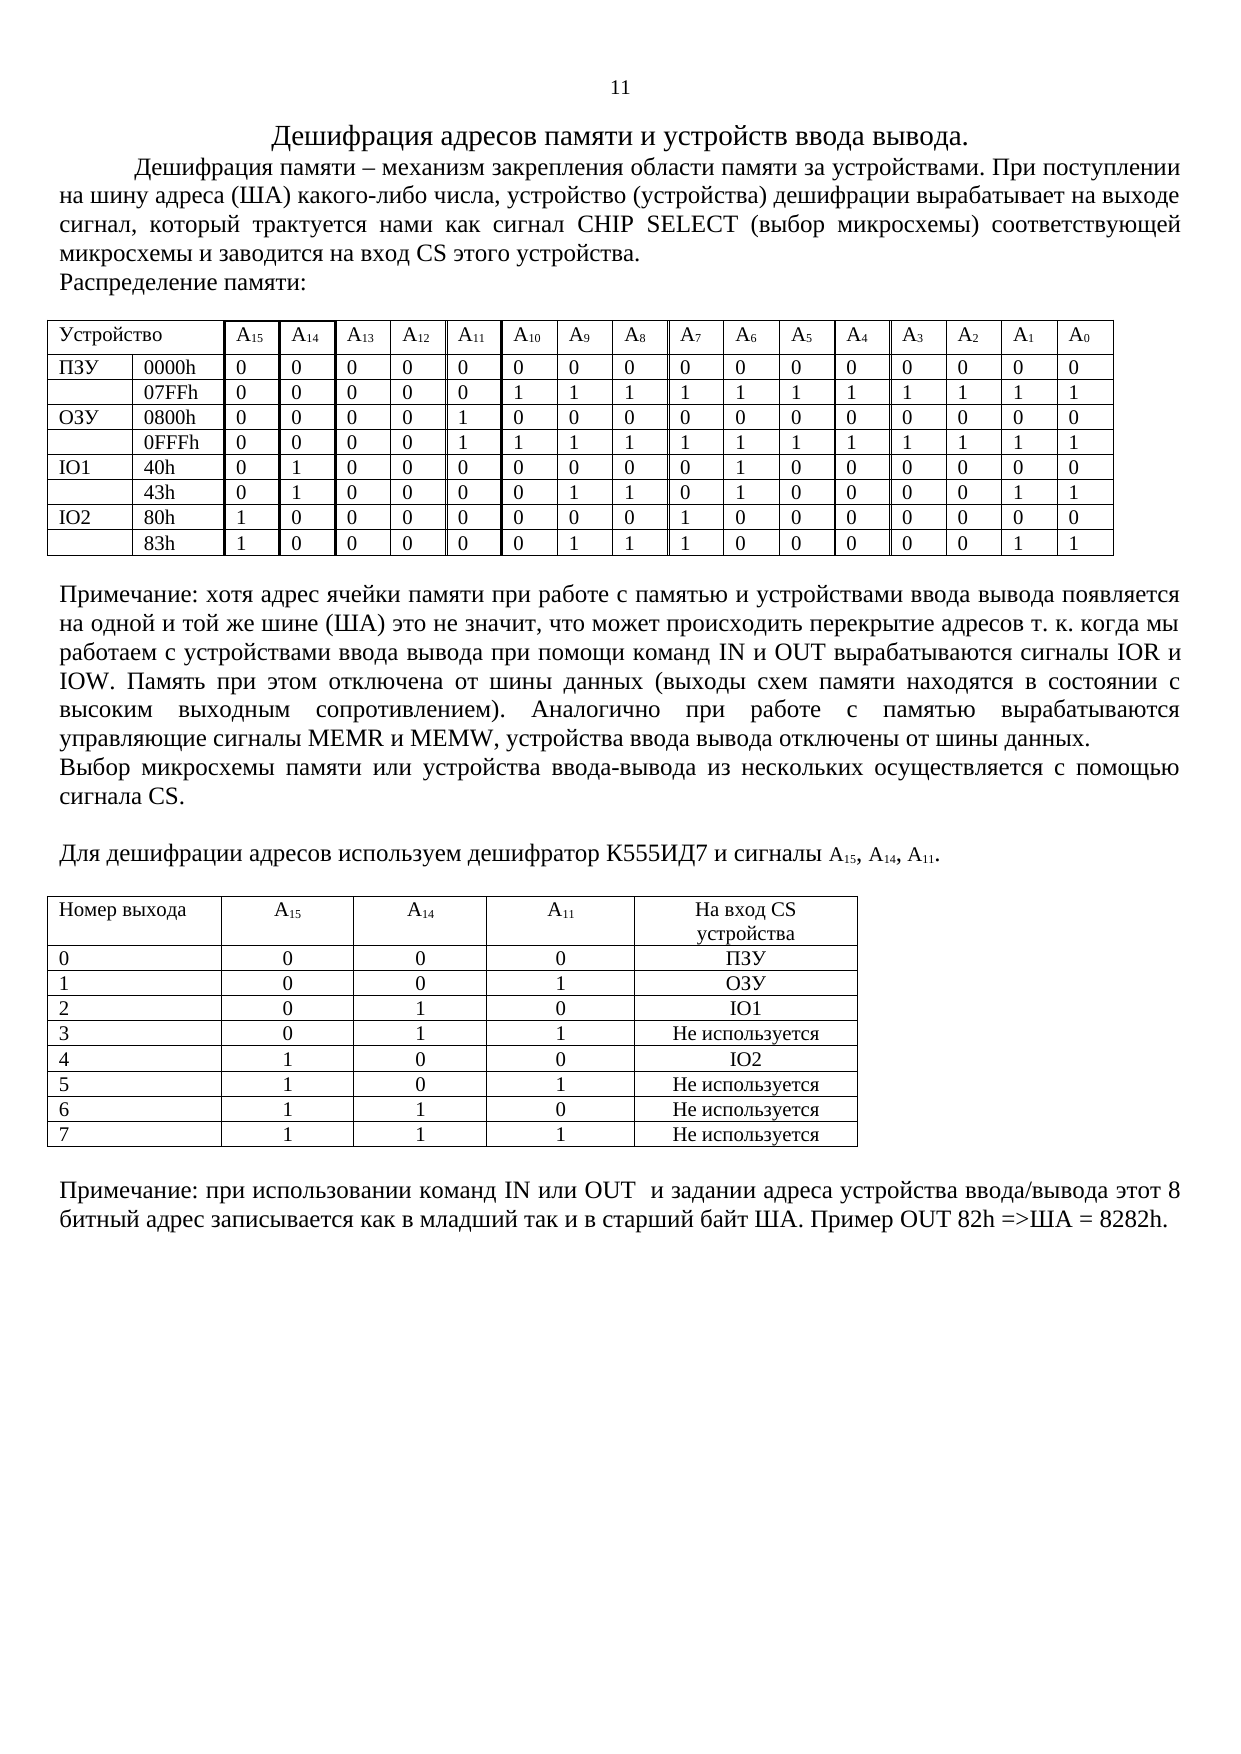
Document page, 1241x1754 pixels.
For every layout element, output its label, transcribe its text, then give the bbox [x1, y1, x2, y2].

table_cell 1 [281, 480, 334, 504]
table_cell 1 [222, 1122, 353, 1146]
table_cell 1 [354, 1097, 486, 1121]
table_cell 0 [1058, 355, 1113, 379]
table_cell 0 [487, 1097, 634, 1121]
table_header A8 [613, 321, 667, 354]
table_cell 0 [337, 530, 390, 554]
table_cell 0 [48, 946, 221, 970]
table_cell 0 [503, 355, 557, 379]
table_header A2 [947, 321, 1001, 354]
table_cell 1 [780, 430, 834, 454]
table_cell 0 [226, 355, 278, 379]
table_cell 1 [354, 1021, 486, 1045]
table_cell 0 [337, 405, 390, 429]
table_cell 0 [281, 405, 334, 429]
table_cell 0 [487, 996, 634, 1020]
table_cell 0 [222, 971, 353, 995]
table_cell 0 [892, 405, 946, 429]
table_cell 0 [226, 430, 278, 454]
table_cell 0 [337, 430, 390, 454]
table_header Номер выхода [48, 897, 221, 945]
table_cell 0 [226, 455, 278, 479]
table_cell 0 [391, 505, 445, 529]
table_cell 0 [222, 1021, 353, 1045]
table_cell 1 [354, 1122, 486, 1146]
table_cell 0 [724, 505, 779, 529]
table_cell 1 [487, 971, 634, 995]
table_cell 1 [836, 430, 889, 454]
table_cell 0 [1002, 455, 1057, 479]
table_cell [48, 530, 132, 554]
table_cell 1 [558, 430, 612, 454]
table_cell 5 [48, 1072, 221, 1096]
table_header A15 [222, 897, 353, 945]
table_cell 0 [487, 1046, 634, 1071]
table_cell 1 [780, 380, 834, 404]
table_cell 0 [613, 455, 667, 479]
table_cell 0 [947, 355, 1001, 379]
table_cell 0 [337, 455, 390, 479]
table_cell 83h [133, 530, 223, 554]
table_header A14 [354, 897, 486, 945]
table_cell 1 [1058, 530, 1113, 554]
table_cell 1 [947, 380, 1001, 404]
table_cell 0 [354, 946, 486, 970]
table_cell 0 [892, 530, 946, 554]
table_cell 0 [222, 996, 353, 1020]
table_cell 1 [892, 380, 946, 404]
table_cell 0 [337, 355, 390, 379]
table_cell 1 [503, 380, 557, 404]
table_cell 0 [780, 530, 834, 554]
table_cell 0 [670, 355, 723, 379]
table_cell 0 [780, 405, 834, 429]
table_cell 1 [613, 380, 667, 404]
table_cell 0 [503, 505, 557, 529]
table_cell 0 [836, 480, 889, 504]
table_cell 1 [558, 530, 612, 554]
table_header A12 [391, 321, 445, 354]
table_cell 0 [222, 946, 353, 970]
table_header A7 [670, 321, 723, 354]
table_cell 0 [226, 405, 278, 429]
table_cell 0 [780, 355, 834, 379]
table_cell 0FFFh [133, 430, 223, 454]
table_cell 0 [558, 505, 612, 529]
table_header Устройство [48, 321, 223, 354]
table_cell 1 [613, 480, 667, 504]
table_cell 0 [503, 530, 557, 554]
table_cell 0 [354, 1072, 486, 1096]
table_cell 0 [391, 380, 445, 404]
table_cell Не используется [635, 1122, 857, 1146]
table_cell 0 [836, 530, 889, 554]
table_cell 0 [1002, 355, 1057, 379]
table_header A1 [1002, 321, 1057, 354]
table_cell 1 [670, 505, 723, 529]
table_cell ПЗУ [48, 355, 132, 379]
table_cell 2 [48, 996, 221, 1020]
table_cell 1 [947, 430, 1001, 454]
table_cell 0 [892, 355, 946, 379]
table_header A4 [836, 321, 889, 354]
table_cell 0 [281, 355, 334, 379]
table_cell 1 [836, 380, 889, 404]
table_cell 1 [487, 1072, 634, 1096]
table_header A0 [1058, 321, 1113, 354]
text Выбор микросхемы памяти или устройства ввода-вывода из нескольких осуществляется с помощью сигнала CS. [59, 752, 1181, 809]
table_cell 0 [780, 480, 834, 504]
table_cell 80h [133, 505, 223, 529]
table_cell 40h [133, 455, 223, 479]
table_cell 1 [1058, 430, 1113, 454]
table_header A10 [503, 321, 557, 354]
table_cell 0 [391, 430, 445, 454]
table_header На вход CS устройства [635, 897, 857, 945]
table_cell 0000h [133, 355, 223, 379]
table_cell 1 [670, 430, 723, 454]
table_cell 0 [836, 505, 889, 529]
table_cell 1 [222, 1097, 353, 1121]
table_cell 1 [448, 430, 500, 454]
table_cell 1 [724, 480, 779, 504]
table_cell 0 [892, 455, 946, 479]
table_cell 1 [222, 1046, 353, 1071]
table_cell 0 [337, 505, 390, 529]
table_cell 0 [448, 355, 500, 379]
table_cell Не используется [635, 1072, 857, 1096]
table_cell 0 [354, 1046, 486, 1071]
table_cell Не используется [635, 1021, 857, 1045]
table_cell 0 [391, 405, 445, 429]
table_cell 1 [226, 530, 278, 554]
table_cell 0 [836, 455, 889, 479]
table_cell 0 [503, 455, 557, 479]
text Примечание: при использовании команд IN или OUT и задании адреса устройства ввода/вывода этот 8 битный адрес записывается как в младший так и в старший байт ША. Пример OUT 82h =>ША = 8282h. [59, 1176, 1181, 1233]
table_header A9 [558, 321, 612, 354]
table_cell 0 [226, 480, 278, 504]
table_cell 0 [503, 480, 557, 504]
table_cell 0 [836, 405, 889, 429]
table_cell 1 [892, 430, 946, 454]
table_cell 0 [448, 480, 500, 504]
table_cell 0 [448, 530, 500, 554]
table_header A14 [281, 322, 334, 354]
table_cell 0 [391, 530, 445, 554]
table_cell 0 [226, 380, 278, 404]
table_cell 1 [724, 430, 779, 454]
table_cell 1 [1002, 480, 1057, 504]
table_cell 1 [503, 430, 557, 454]
table_cell 0 [503, 405, 557, 429]
table_cell 1 [613, 430, 667, 454]
table_cell 0 [613, 505, 667, 529]
table_header A6 [724, 321, 779, 354]
table_header A15 [226, 322, 278, 354]
table_cell 1 [724, 455, 779, 479]
table_cell 0 [724, 530, 779, 554]
table_cell 1 [1058, 480, 1113, 504]
table_cell 0 [1002, 405, 1057, 429]
table_cell 1 [1002, 430, 1057, 454]
table_cell 0 [892, 505, 946, 529]
table_header A11 [448, 321, 500, 354]
table_cell 0 [337, 480, 390, 504]
table_cell 1 [487, 1021, 634, 1045]
table_cell 0 [670, 405, 723, 429]
table_cell IO1 [635, 996, 857, 1020]
table_cell 3 [48, 1021, 221, 1045]
table_cell 0 [1058, 505, 1113, 529]
table_cell 0 [836, 355, 889, 379]
table_cell 0 [724, 355, 779, 379]
table_cell 4 [48, 1046, 221, 1071]
table_cell 1 [1058, 380, 1113, 404]
table_cell 0 [391, 355, 445, 379]
table_cell 0 [558, 355, 612, 379]
table_cell 0 [1058, 455, 1113, 479]
table_cell 0 [613, 405, 667, 429]
table_cell 0 [1058, 405, 1113, 429]
table_cell ОЗУ [635, 971, 857, 995]
table_cell 0800h [133, 405, 223, 429]
table_cell 07FFh [133, 380, 223, 404]
table_header A3 [892, 321, 946, 354]
table_cell 43h [133, 480, 223, 504]
table_cell 0 [670, 480, 723, 504]
table_cell 1 [281, 455, 334, 479]
table_cell 0 [448, 455, 500, 479]
table_cell 1 [724, 380, 779, 404]
table_cell 0 [892, 480, 946, 504]
table_cell 1 [487, 1122, 634, 1146]
table_cell 0 [1002, 505, 1057, 529]
table_cell 0 [391, 480, 445, 504]
table_header A5 [780, 321, 834, 354]
table_cell [48, 480, 132, 504]
table_cell 1 [613, 530, 667, 554]
table_cell 0 [281, 505, 334, 529]
table_cell Не используется [635, 1097, 857, 1121]
table_cell 0 [354, 971, 486, 995]
table_cell 0 [391, 455, 445, 479]
subtitle Распределение памяти: [59, 267, 1181, 295]
table_cell ПЗУ [635, 946, 857, 970]
table_cell 1 [226, 505, 278, 529]
table_cell 1 [558, 380, 612, 404]
table_cell [48, 430, 132, 454]
table_cell 1 [558, 480, 612, 504]
table_cell 0 [487, 946, 634, 970]
table_cell 1 [1002, 530, 1057, 554]
subtitle Дешифрация адресов памяти и устройств ввода вывода. [59, 118, 1181, 152]
table_cell IO2 [635, 1046, 857, 1071]
table_cell 1 [448, 405, 500, 429]
table_cell ОЗУ [48, 405, 132, 429]
table_cell 0 [613, 355, 667, 379]
table_cell 1 [48, 971, 221, 995]
table_cell 0 [947, 405, 1001, 429]
table_cell IO2 [48, 505, 132, 529]
table_cell 0 [724, 405, 779, 429]
table_cell 0 [558, 455, 612, 479]
text Примечание: хотя адрес ячейки памяти при работе с памятью и устройствами ввода вывода появляется на одной и той же шине (ША) это не значит, что может происходить перекрытие адресов т. к. когда мы работаем с устройствами ввода вывода при помощи команд IN и OUT вырабатываются сигналы IOR и IOW. Память при этом отключена от шины данных (выходы схем памяти находятся в состоянии с высоким выходным сопротивлением). Аналогично при работе с памятью вырабатываются управляющие сигналы MEMR и MEMW, устройства ввода вывода отключены от шины данных. [59, 579, 1181, 752]
table_cell 0 [780, 455, 834, 479]
table_header A13 [337, 321, 390, 354]
text Для дешифрации адресов используем дешифратор К555ИД7 и сигналы A15, A14, A11. [59, 838, 1181, 867]
table_cell 0 [947, 505, 1001, 529]
table_cell 1 [222, 1072, 353, 1096]
table_cell 0 [947, 480, 1001, 504]
table_cell 0 [281, 430, 334, 454]
table_cell 1 [1002, 380, 1057, 404]
table_cell 0 [337, 380, 390, 404]
table_cell 1 [670, 530, 723, 554]
table_cell 1 [354, 996, 486, 1020]
table_cell 0 [281, 530, 334, 554]
table_cell 0 [558, 405, 612, 429]
table_cell 0 [281, 380, 334, 404]
table_header A11 [487, 897, 634, 945]
table_cell 7 [48, 1122, 221, 1146]
table_cell 6 [48, 1097, 221, 1121]
table_cell 1 [670, 380, 723, 404]
table_cell IO1 [48, 455, 132, 479]
text Дешифрация памяти – механизм закрепления области памяти за устройствами. При поступлении на шину адреса (ША) какого-либо числа, устройство (устройства) дешифрации вырабатывает на выходе сигнал, который трактуется нами как сигнал CHIP SELECT (выбор микросхемы) соответствующей микросхемы и заводится на вход CS этого устройства. [59, 152, 1181, 267]
table_cell 0 [780, 505, 834, 529]
table_cell 0 [448, 380, 500, 404]
table_cell 0 [670, 455, 723, 479]
table_cell 0 [448, 505, 500, 529]
table_cell [48, 380, 132, 404]
table_cell 0 [947, 455, 1001, 479]
table_cell 0 [947, 530, 1001, 554]
